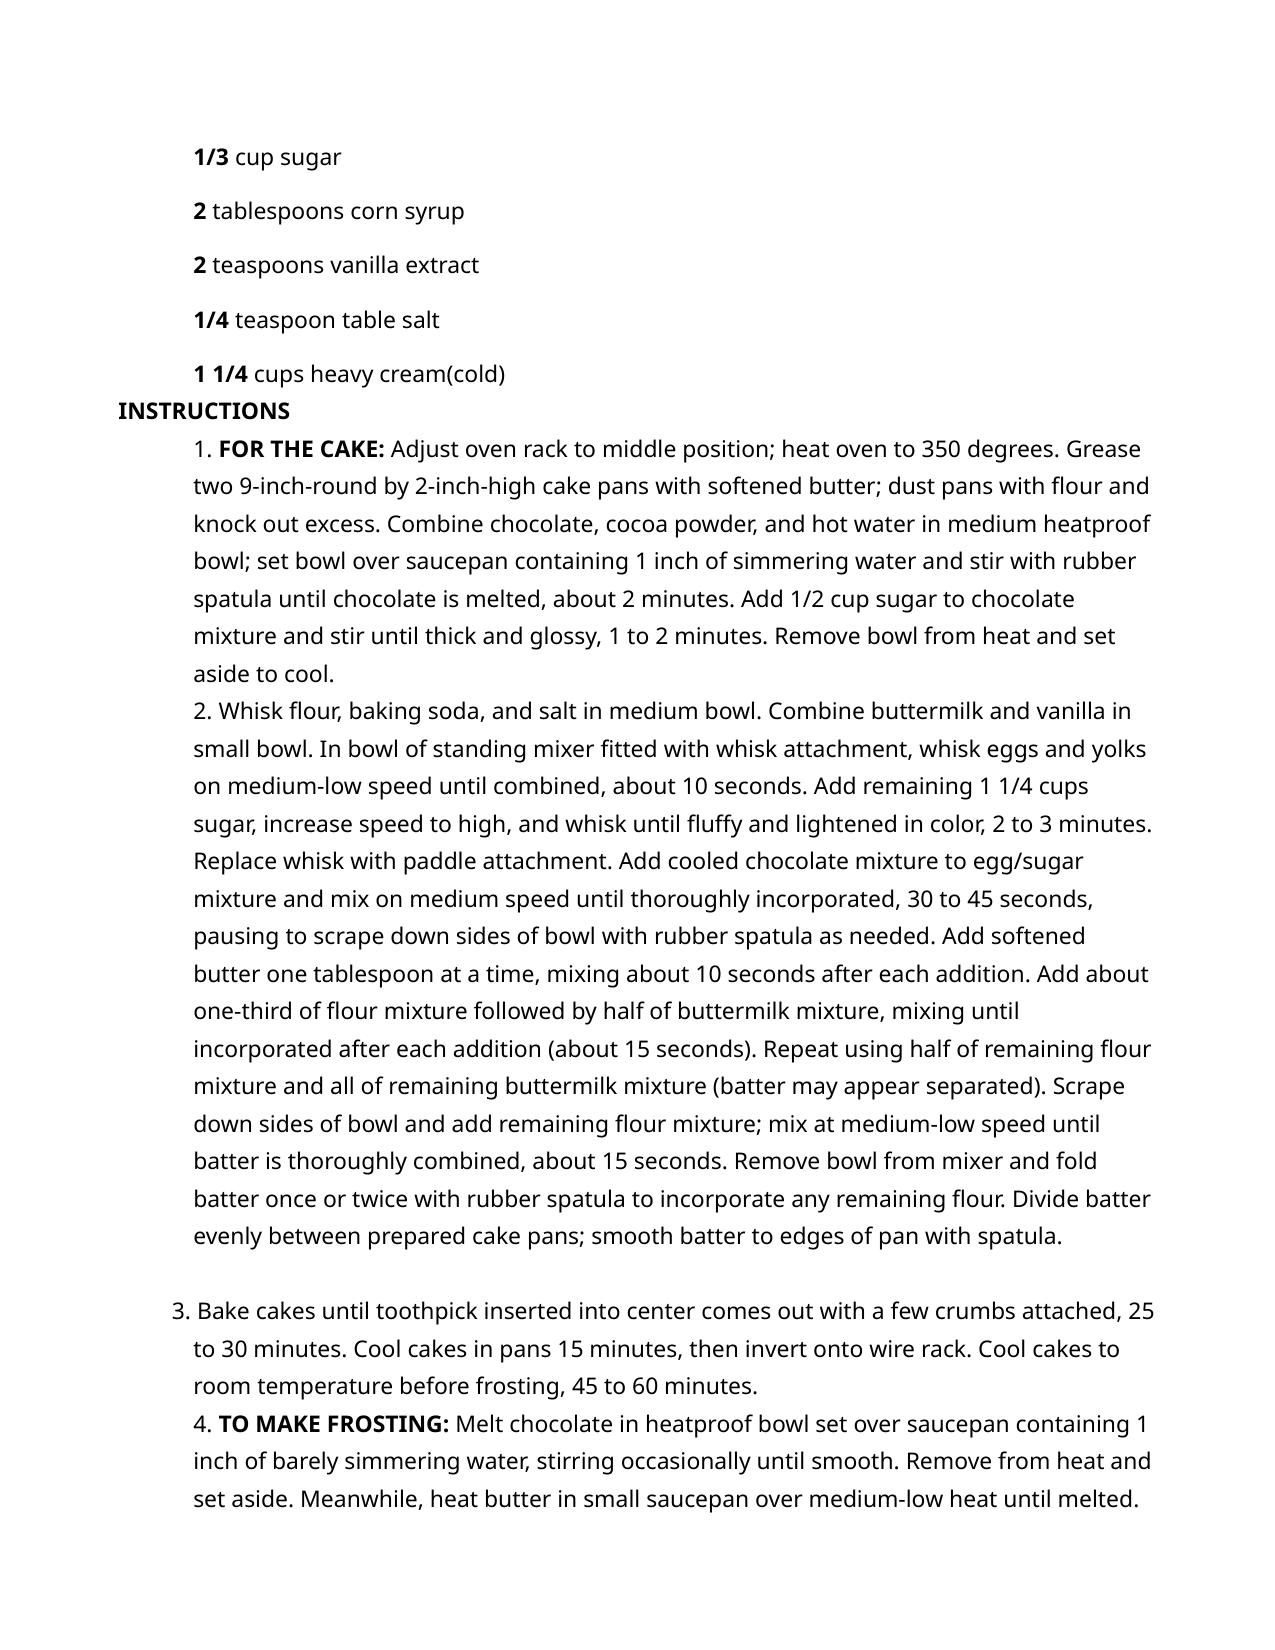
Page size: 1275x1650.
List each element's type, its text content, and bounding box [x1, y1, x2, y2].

text 1/3 cup sugar [118, 118, 1157, 172]
text 2 tablespoons corn syrup [118, 172, 1157, 226]
text 1/4 teaspoon table salt [118, 281, 1157, 335]
text 2. Whisk flour, baking soda, and salt in medium bowl. Combine buttermilk and vanilla in small bowl. In bowl of standing mixer fitted with whisk attachment, whisk eggs and yolks on medium-low speed until combined, about 10 seconds. Add remaining 1 1/4 cups sugar, increase speed to high, and whisk until fluffy and lightened in color, 2 to 3 minutes. Replace whisk with paddle attachment. Add cooled chocolate mixture to egg/sugar mixture and mix on medium speed until thoroughly incorporated, 30 to 45 seconds, pausing to scrape down sides of bowl with rubber spatula as needed. Add softened butter one tablespoon at a time, mixing about 10 seconds after each addition. Add about one-third of flour mixture followed by half of buttermilk mixture, mixing until incorporated after each addition (about 15 seconds). Repeat using half of remaining flour mixture and all of remaining buttermilk mixture (batter may appear separated). Scrape down sides of bowl and add remaining flour mixture; mix at medium-low speed until batter is thoroughly combined, about 15 seconds. Remove bowl from mixer and fold batter once or twice with rubber spatula to incorporate any remaining flour. Divide batter evenly between prepared cake pans; smooth batter to edges of pan with spatula. [118, 689, 1157, 1251]
text 3. Bake cakes until toothpick inserted into center comes out with a few crumbs attached, 25 to 30 minutes. Cool cakes in pans 15 minutes, then invert onto wire rack. Cool cakes to room temperature before frosting, 45 to 60 minutes. [118, 1289, 1157, 1401]
text INSTRUCTIONS [118, 389, 1157, 426]
text 1. FOR THE CAKE: Adjust oven rack to middle position; heat oven to 350 degrees. Grease two 9-inch-round by 2-inch-high cake pans with softened butter; dust pans with flour and knock out excess. Combine chocolate, cocoa powder, and hot water in medium heatproof bowl; set bowl over saucepan containing 1 inch of simmering water and stir with rubber spatula until chocolate is melted, about 2 minutes. Add 1/2 cup sugar to chocolate mixture and stir until thick and glossy, 1 to 2 minutes. Remove bowl from heat and set aside to cool. [118, 426, 1157, 689]
text 4. TO MAKE FROSTING: Melt chocolate in heatproof bowl set over saucepan containing 1 inch of barely simmering water, stirring occasionally until smooth. Remove from heat and set aside. Meanwhile, heat butter in small saucepan over medium-low heat until melted. [118, 1401, 1157, 1514]
text 2 teaspoons vanilla extract [118, 226, 1157, 281]
text 1 1/4 cups heavy cream(cold) [118, 335, 1157, 389]
